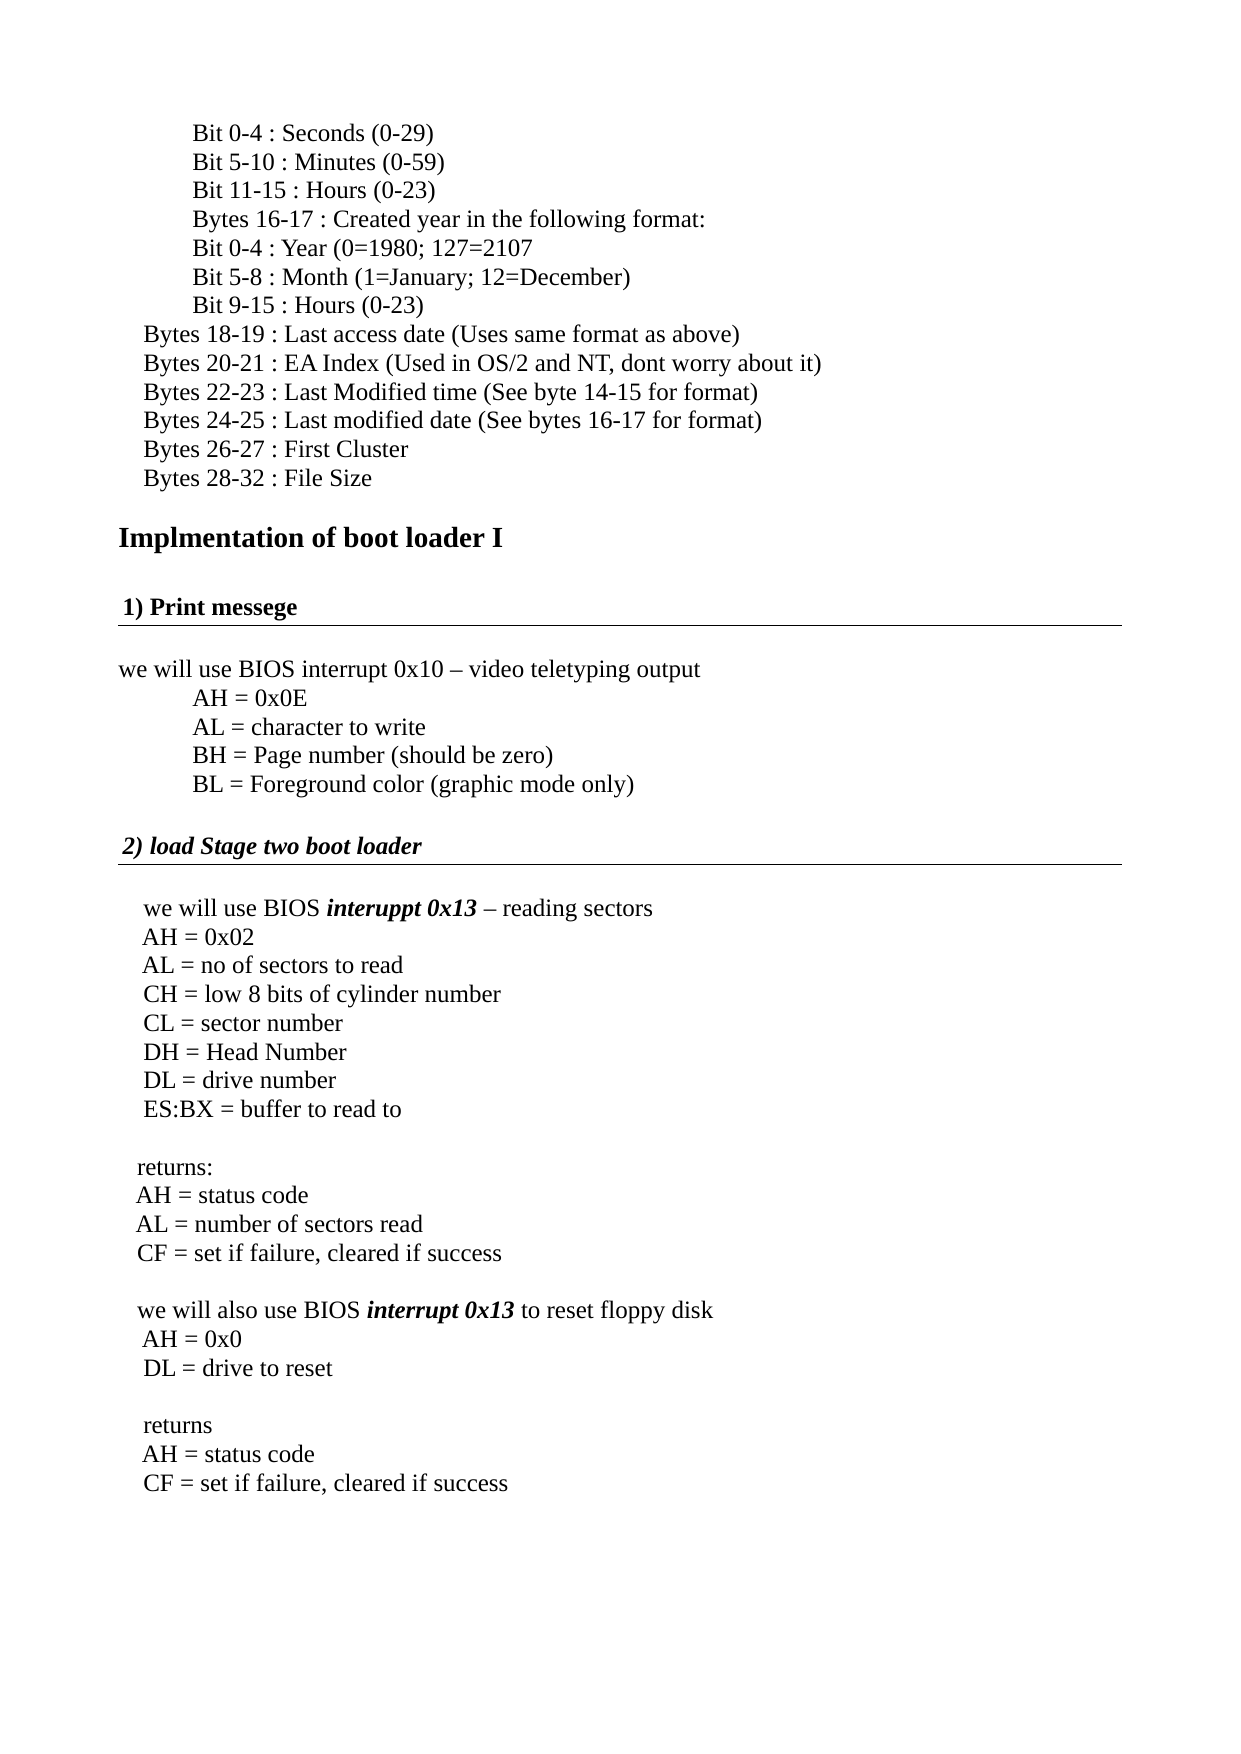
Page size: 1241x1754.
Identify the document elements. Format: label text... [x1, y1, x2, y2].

text CL = sector number [118, 1008, 1122, 1037]
text Bytes 28-32 : File Size [118, 463, 1122, 492]
text we will use BIOS interuppt 0x13 – reading sectors [118, 893, 1122, 922]
text ES:BX = buffer to read to [118, 1094, 1122, 1123]
text Bit 9-15 : Hours (0-23) [118, 291, 1122, 319]
text AL = no of sectors to read [118, 950, 1122, 979]
text AL = character to write [118, 712, 1122, 740]
text Bit 0-4 : Seconds (0-29) [118, 118, 1122, 147]
text Bytes 24-25 : Last modified date (See bytes 16-17 for format) [118, 406, 1122, 434]
text AH = 0x0 [118, 1324, 1122, 1353]
text Bytes 16-17 : Created year in the following format: [118, 204, 1122, 233]
text Implmentation of boot loader I [118, 521, 1122, 554]
text Bytes 22-23 : Last Modified time (See byte 14-15 for format) [118, 377, 1122, 406]
text Bytes 26-27 : First Cluster [118, 434, 1122, 463]
text Bytes 20-21 : EA Index (Used in OS/2 and NT, dont worry about it) [118, 348, 1122, 377]
text BL = Foreground color (graphic mode only) [118, 769, 1122, 798]
text 2) load Stage two boot loader [118, 827, 1122, 864]
text returns [118, 1410, 1122, 1439]
text Bit 5-8 : Month (1=January; 12=December) [118, 262, 1122, 291]
text AH = status code [118, 1439, 1122, 1468]
text DL = drive to reset [118, 1353, 1122, 1382]
text Bit 11-15 : Hours (0-23) [118, 176, 1122, 204]
text we will also use BIOS interrupt 0x13 to reset floppy disk [118, 1295, 1122, 1324]
text CH = low 8 bits of cylinder number [118, 979, 1122, 1008]
text DL = drive number [118, 1065, 1122, 1094]
text CF = set if failure, cleared if success [118, 1238, 1122, 1267]
text AH = status code [118, 1180, 1122, 1209]
text we will use BIOS interrupt 0x10 – video teletyping output [118, 654, 1122, 683]
text AL = number of sectors read [118, 1209, 1122, 1238]
text BH = Page number (should be zero) [118, 740, 1122, 769]
text 1) Print messege [118, 588, 1122, 625]
text DH = Head Number [118, 1037, 1122, 1065]
text returns: [118, 1152, 1122, 1180]
text Bytes 18-19 : Last access date (Uses same format as above) [118, 319, 1122, 348]
text AH = 0x0E [118, 683, 1122, 712]
text AH = 0x02 [118, 922, 1122, 950]
text Bit 5-10 : Minutes (0-59) [118, 147, 1122, 176]
text Bit 0-4 : Year (0=1980; 127=2107 [118, 233, 1122, 262]
text CF = set if failure, cleared if success [118, 1468, 1122, 1497]
